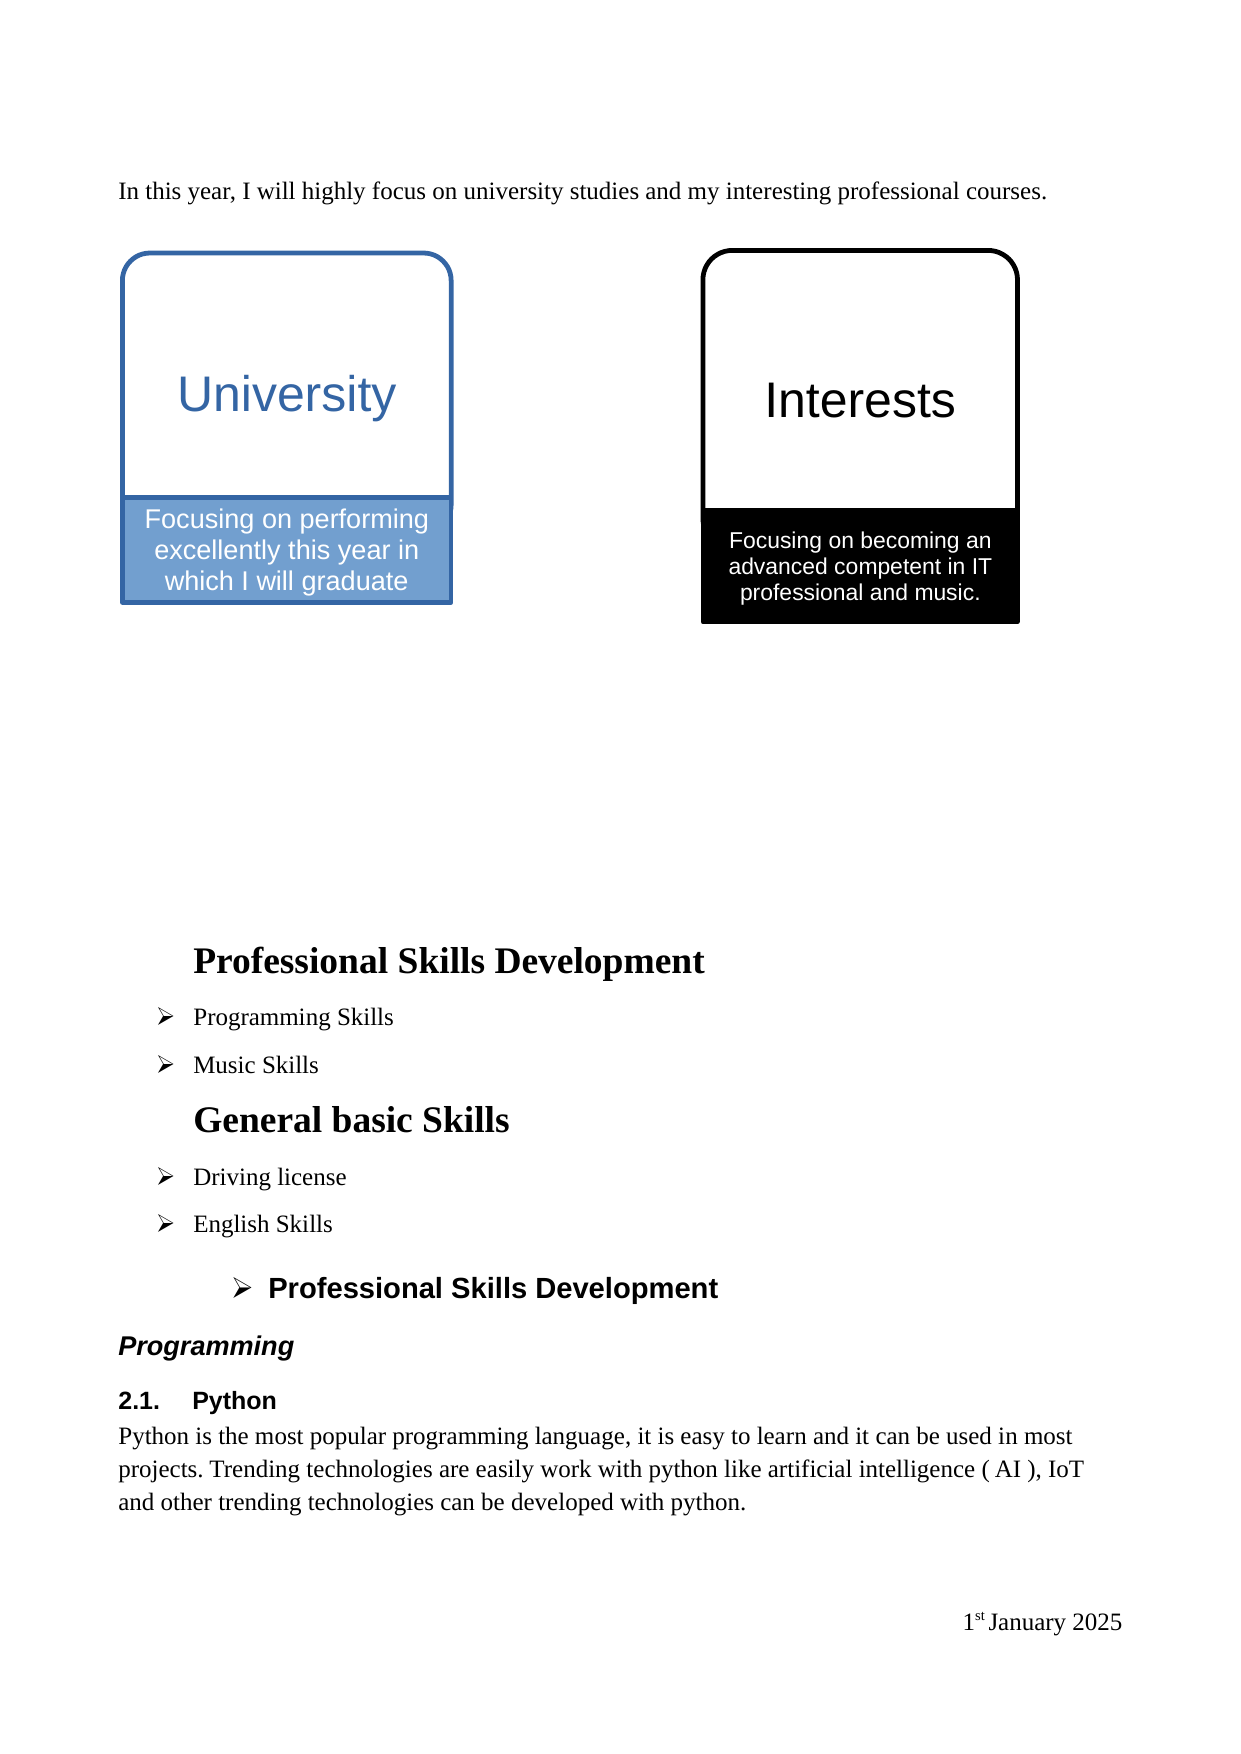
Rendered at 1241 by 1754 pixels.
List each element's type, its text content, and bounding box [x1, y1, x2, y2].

text In this year, I will highly focus on university studies and my interesting professional courses. [118, 176, 1122, 205]
list Driving license [156, 1162, 1122, 1190]
list Music Skills [156, 1050, 1122, 1078]
list English Skills [156, 1209, 1122, 1238]
subtitle Python [118, 1386, 1122, 1415]
list Programming Skills [156, 1002, 1122, 1031]
subtitle Professional Skills Development [231, 1271, 1122, 1305]
subtitle Programming [118, 1330, 1122, 1361]
list Professional Skills Development [156, 938, 1122, 981]
list General basic Skills [156, 1097, 1122, 1141]
text Python is the most popular programming language, it is easy to learn and it can be used in most projects. Trending technologies are easily work with python like artificial intelligence ( AI ), IoT and other trending technologies can be developed with python. [118, 1421, 1122, 1516]
